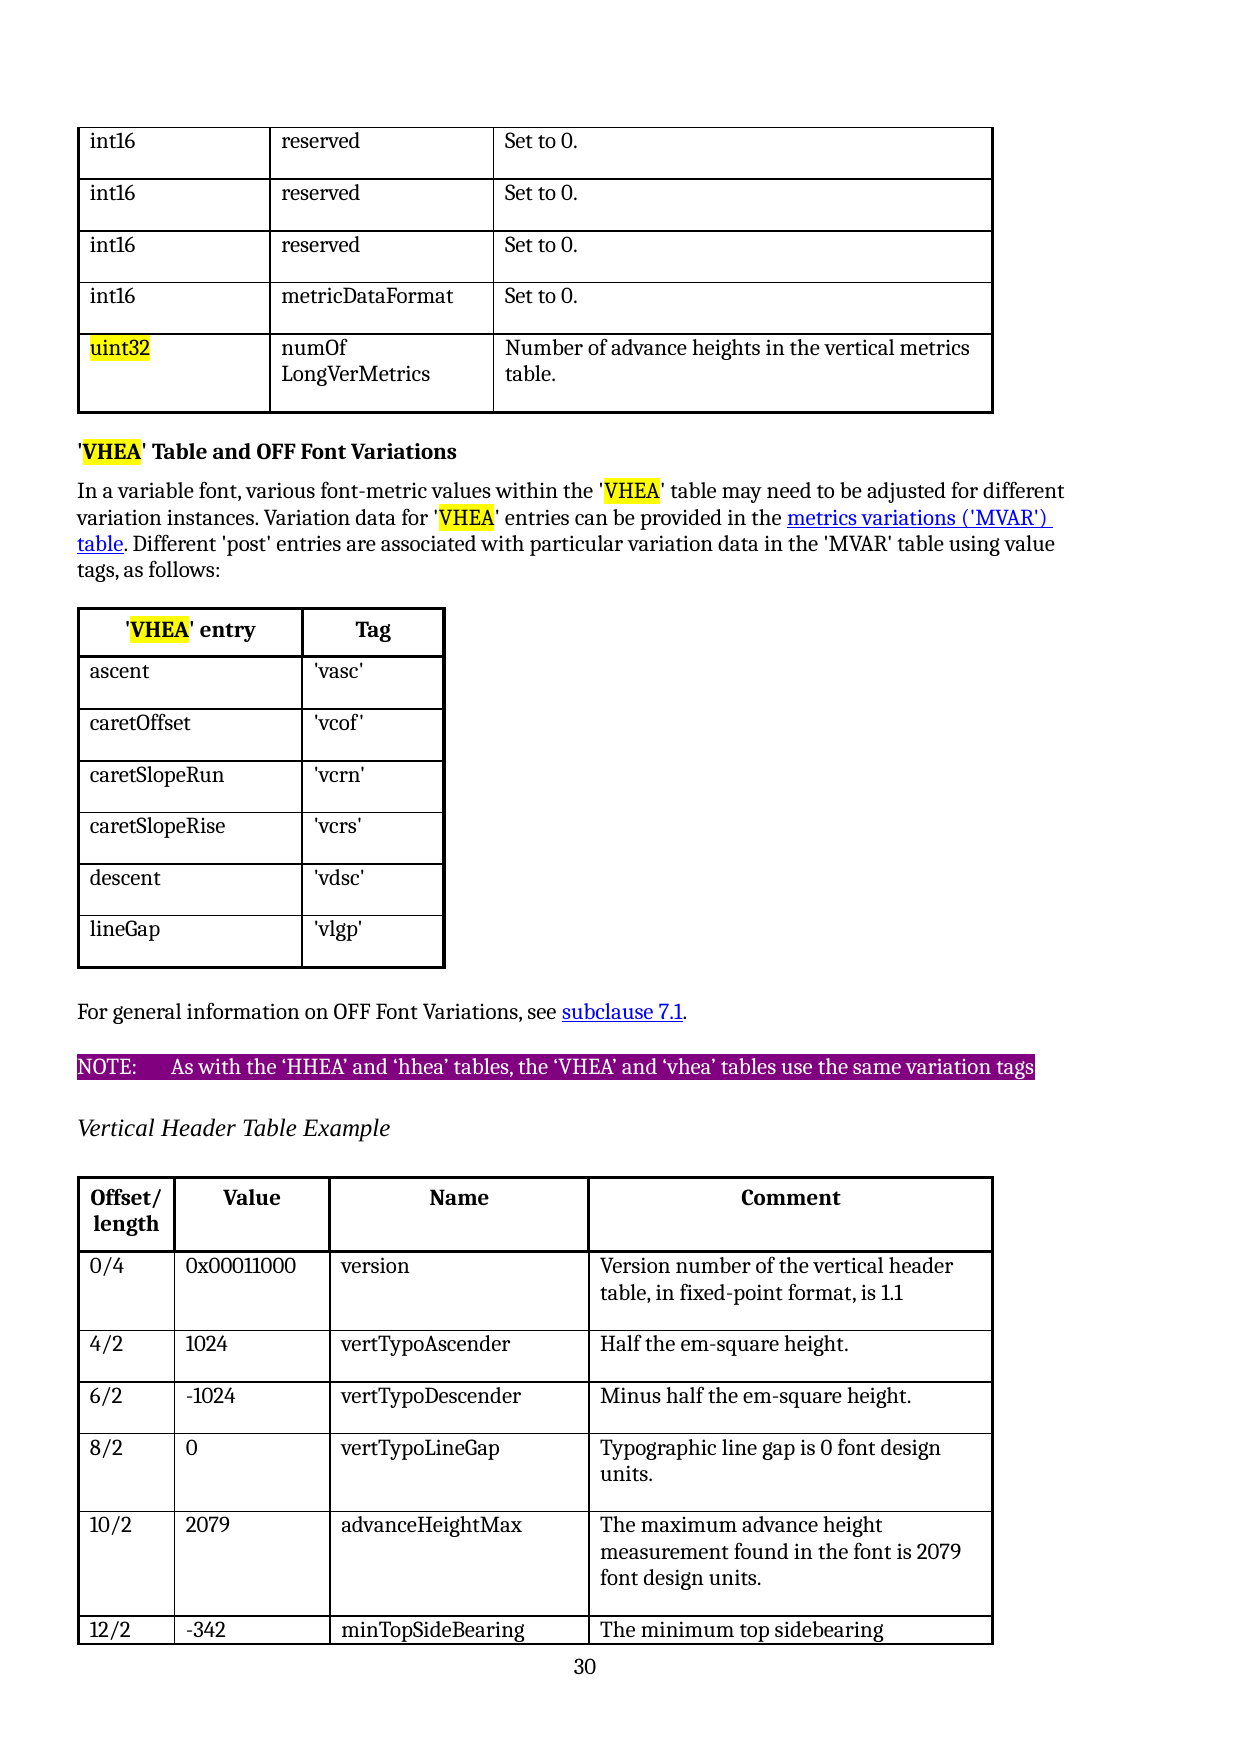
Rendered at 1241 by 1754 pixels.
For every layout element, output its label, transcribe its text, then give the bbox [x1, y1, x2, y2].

table_header Comment [590, 1179, 991, 1250]
table_header Offset/ length [80, 1179, 173, 1250]
table_header Tag [304, 610, 442, 655]
table_cell caretSlopeRise [80, 813, 301, 863]
table_cell reserved [271, 128, 493, 178]
table_cell 1024 [175, 1331, 329, 1381]
table_cell descent [80, 865, 301, 914]
table_cell Set to 0. [494, 232, 991, 281]
table_header Value [176, 1179, 328, 1250]
table_cell 'vcrs' [303, 813, 442, 863]
table_cell advanceHeightMax [331, 1512, 588, 1615]
table_cell 10/2 [80, 1512, 174, 1615]
table_cell 0 [175, 1434, 329, 1511]
text NOTE: As with the ‘HHEA’ and ‘hhea’ tables, the ‘VHEA’ and ‘vhea’ tables use the same variation tags [77, 1054, 1093, 1080]
table_cell int16 [80, 232, 269, 281]
text For general information on OFF Font Variations, see subclause 7.1. [77, 998, 1093, 1025]
table_cell caretSlopeRun [80, 762, 301, 811]
table_cell reserved [271, 180, 493, 230]
table_header Name [331, 1179, 587, 1250]
table_cell 8/2 [80, 1434, 174, 1511]
table_cell 0x00011000 [175, 1253, 329, 1329]
table_cell -1024 [175, 1383, 329, 1433]
table_cell The minimum top sidebearing [590, 1617, 991, 1643]
table_cell Set to 0. [494, 128, 991, 178]
table_cell vertTypoDescender [331, 1383, 588, 1433]
table_cell version [331, 1253, 588, 1329]
table_cell Half the em-square height. [590, 1331, 991, 1381]
table_cell Set to 0. [494, 283, 991, 333]
table_cell 'vlgp' [303, 916, 442, 966]
table_cell 'vasc' [303, 658, 442, 708]
table_cell 6/2 [80, 1383, 174, 1433]
table_cell Minus half the em-square height. [590, 1383, 991, 1433]
text In a variable font, various font-metric values within the 'VHEA' table may need to be adjusted for different variation instances. Variation data for 'VHEA' entries can be provided in the metrics variations ('MVAR') table. Different 'post' entries are associated with particular variation data in the 'MVAR' table using value tags, as follows: [77, 478, 1093, 583]
table_cell metricDataFormat [271, 283, 493, 333]
table_cell 2079 [175, 1512, 329, 1615]
table_cell int16 [80, 180, 269, 230]
table_cell numOf LongVerMetrics [271, 335, 493, 411]
table_cell -342 [175, 1617, 329, 1643]
table_cell 4/2 [80, 1331, 174, 1381]
table_cell Set to 0. [494, 180, 991, 230]
table_cell int16 [80, 128, 269, 178]
table_cell Version number of the vertical header table, in fixed-point format, is 1.1 [590, 1253, 991, 1329]
table_cell ascent [80, 658, 301, 708]
table_cell vertTypoAscender [331, 1331, 588, 1381]
table_cell caretOffset [80, 710, 301, 760]
table_cell 12/2 [80, 1617, 174, 1643]
table_cell The maximum advance height measurement found in the font is 2079 font design units. [590, 1512, 991, 1615]
table_cell Number of advance heights in the vertical metrics table. [494, 335, 991, 411]
table_cell 'vcrn' [303, 762, 442, 811]
table_cell int16 [80, 283, 269, 333]
table_cell lineGap [80, 916, 301, 966]
table_cell 'vcof' [303, 710, 442, 760]
table_cell reserved [271, 232, 493, 281]
text 'VHEA' Table and OFF Font Variations [77, 439, 1093, 465]
table_cell 0/4 [80, 1253, 174, 1329]
table_cell vertTypoLineGap [331, 1434, 588, 1511]
table_cell minTopSideBearing [331, 1617, 588, 1643]
table_cell Typographic line gap is 0 font design units. [590, 1434, 991, 1511]
table_cell 'vdsc' [303, 865, 442, 914]
table_cell uint32 [80, 335, 269, 411]
text Vertical Header Table Example [77, 1113, 1093, 1142]
table_header 'VHEA' entry [80, 610, 301, 655]
